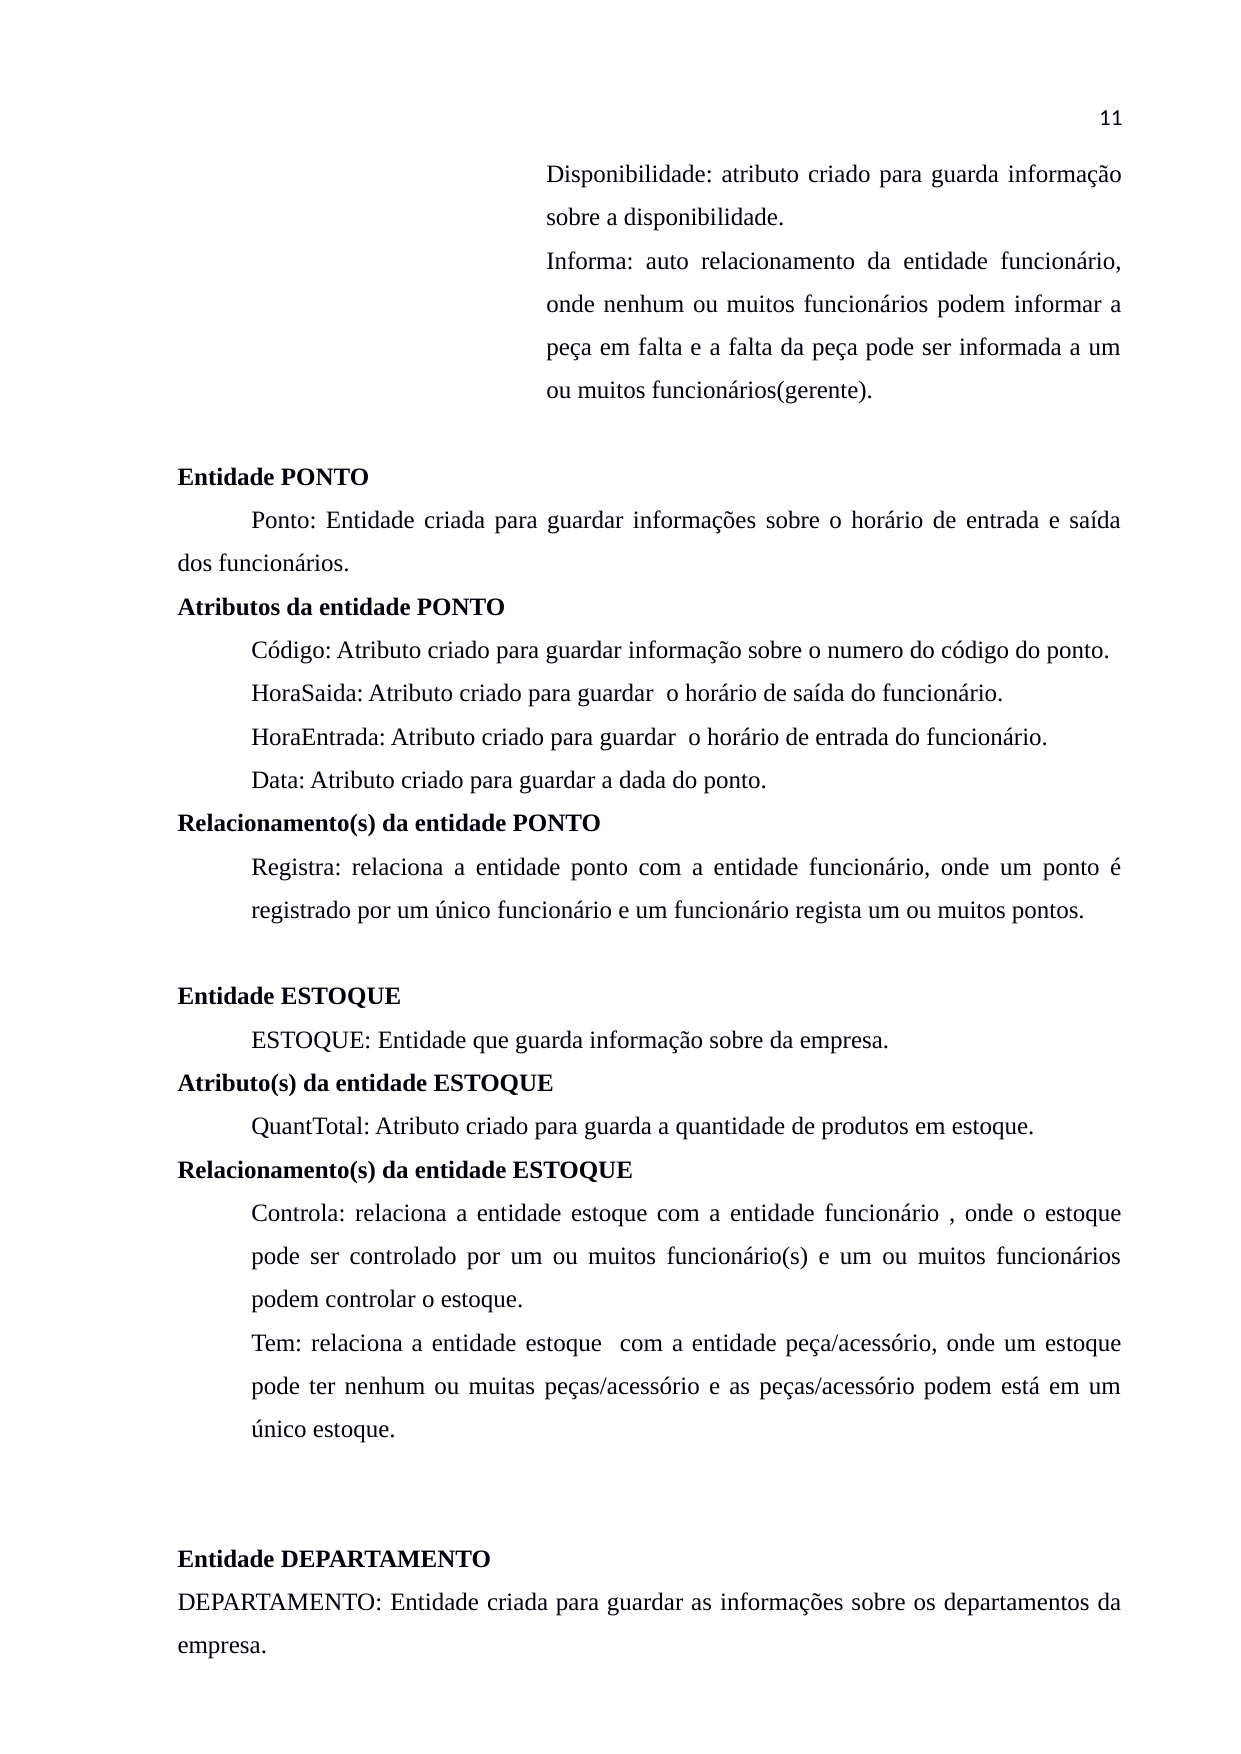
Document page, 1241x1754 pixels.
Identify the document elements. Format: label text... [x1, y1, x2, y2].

text Informa: auto relacionamento da entidade funcionário, onde nenhum ou muitos funcionários podem informar a peça em falta e a falta da peça pode ser informada a um ou muitos funcionários(gerente). [546, 246, 1122, 404]
text Controla: relaciona a entidade estoque com a entidade funcionário , onde o estoque pode ser controlado por um ou muitos funcionário(s) e um ou muitos funcionários podem controlar o estoque. [251, 1198, 1122, 1313]
text Relacionamento(s) da entidade ESTOQUE [177, 1155, 1122, 1183]
text Atributo(s) da entidade ESTOQUE [177, 1068, 1122, 1097]
text Código: Atributo criado para guardar informação sobre o numero do código do ponto. [177, 635, 1122, 664]
text QuantTotal: Atributo criado para guarda a quantidade de produtos em estoque. [177, 1111, 1122, 1140]
text Ponto: Entidade criada para guardar informações sobre o horário de entrada e saída dos funcionários. [177, 505, 1122, 577]
text Registra: relaciona a entidade ponto com a entidade funcionário, onde um ponto é registrado por um único funcionário e um funcionário regista um ou muitos pontos. [251, 852, 1122, 923]
text HoraSaida: Atributo criado para guardar o horário de saída do funcionário. [177, 678, 1122, 707]
text Disponibilidade: atributo criado para guarda informação sobre a disponibilidade. [546, 159, 1122, 231]
text Atributos da entidade PONTO [177, 592, 1122, 620]
text Data: Atributo criado para guardar a dada do ponto. [177, 765, 1122, 794]
text Relacionamento(s) da entidade PONTO [177, 808, 1122, 837]
text Entidade ESTOQUE [177, 981, 1122, 1010]
text DEPARTAMENTO: Entidade criada para guardar as informações sobre os departamentos da empresa. [177, 1587, 1122, 1659]
text HoraEntrada: Atributo criado para guardar o horário de entrada do funcionário. [177, 722, 1122, 750]
text Entidade PONTO [177, 462, 1122, 491]
text ESTOQUE: Entidade que guarda informação sobre da empresa. [177, 1025, 1122, 1053]
text Entidade DEPARTAMENTO [177, 1544, 1122, 1573]
text Tem: relaciona a entidade estoque com a entidade peça/acessório, onde um estoque pode ter nenhum ou muitas peças/acessório e as peças/acessório podem está em um único estoque. [251, 1328, 1122, 1443]
